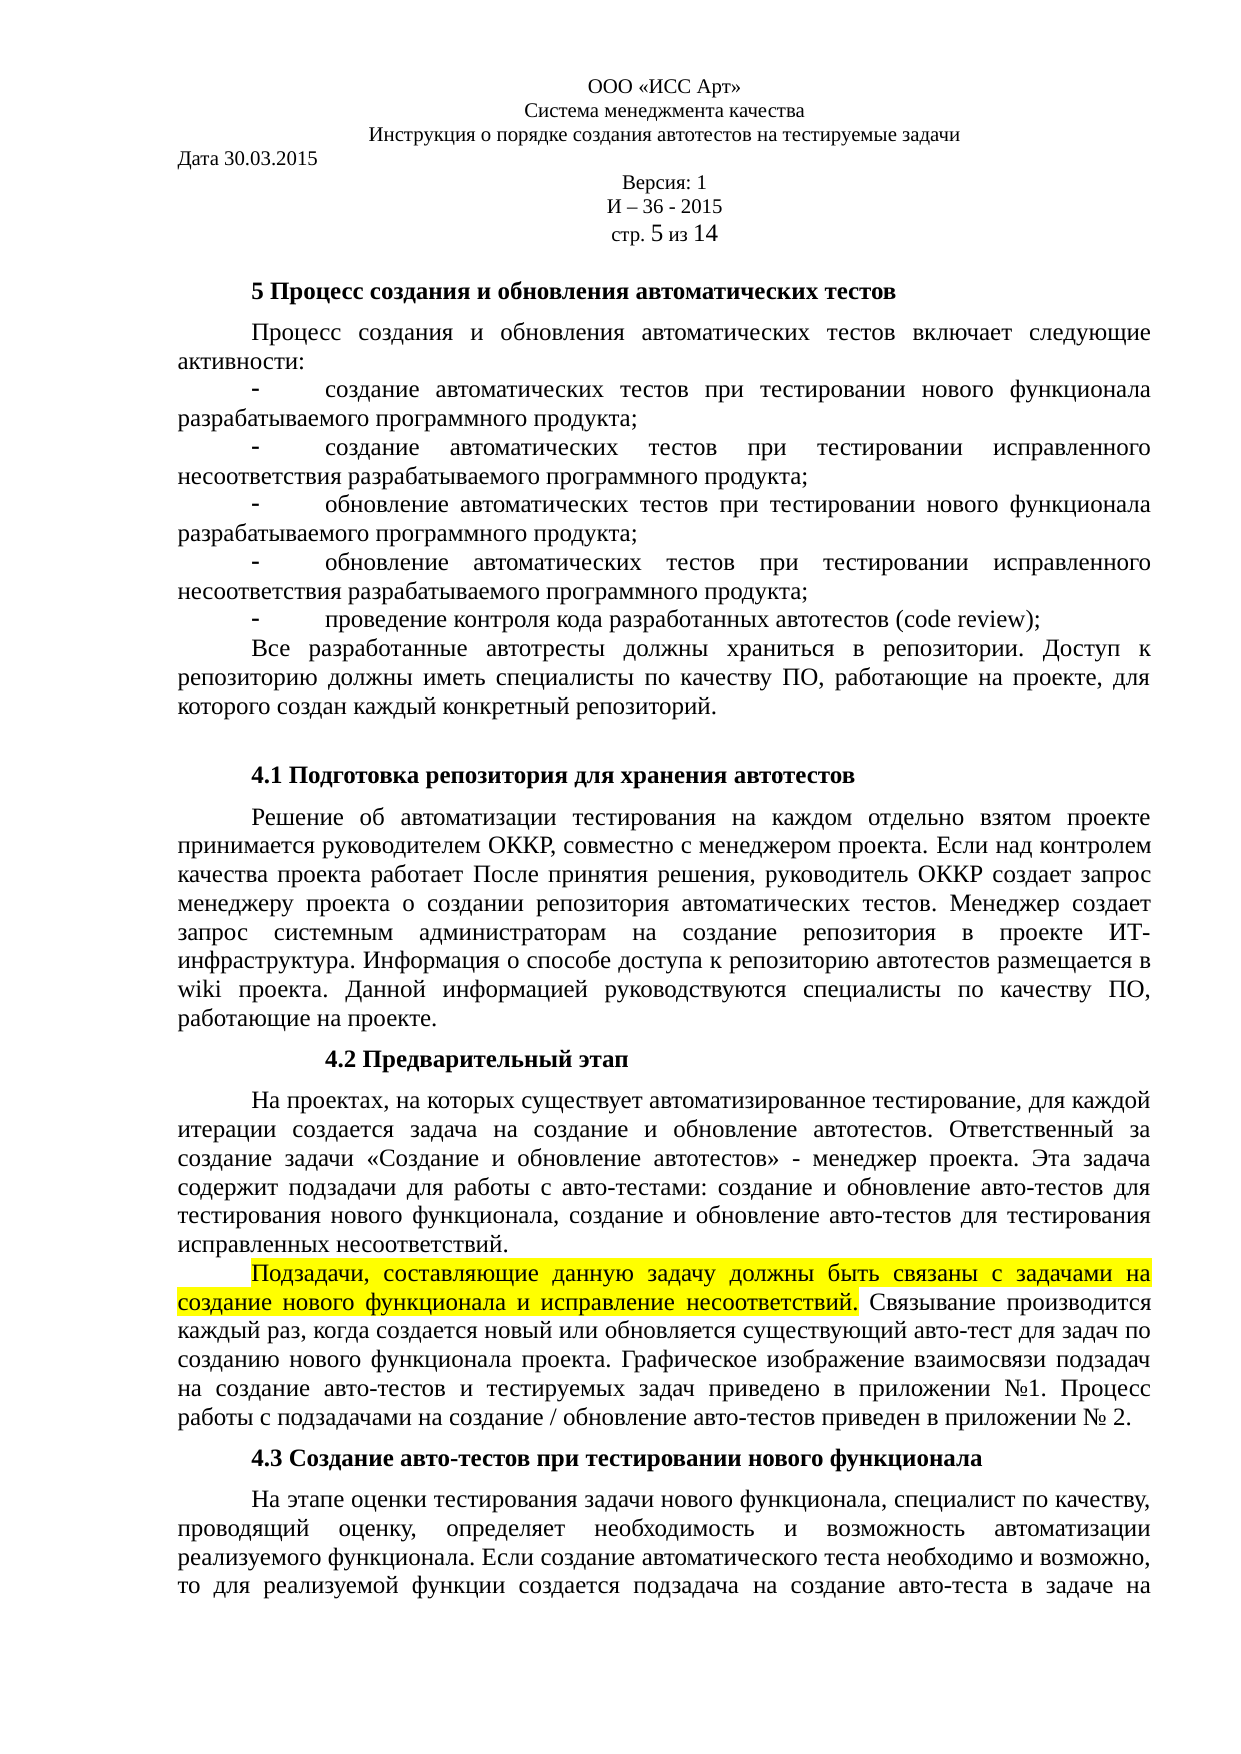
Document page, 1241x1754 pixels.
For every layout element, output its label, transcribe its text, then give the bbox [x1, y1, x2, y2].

text На проектах, на которых существует автоматизированное тестирование, для каждой итерации создается задача на создание и обновление автотестов. Ответственный за создание задачи «Создание и обновление автотестов» - менеджер проекта. Эта задача содержит подзадачи для работы с авто-тестами: создание и обновление авто-тестов для тестирования нового функционала, создание и обновление авто-тестов для тестирования исправленных несоответствий. [177, 1086, 1152, 1258]
text Подзадачи, составляющие данную задачу должны быть связаны с задачами на создание нового функционала и исправление несоответствий. Связывание производится каждый раз, когда создается новый или обновляется существующий авто-тест для задач по созданию нового функционала проекта. Графическое изображение взаимосвязи подзадач на создание авто-тестов и тестируемых задач приведено в приложении №1. Процесс работы с подзадачами на создание / обновление авто-тестов приведен в приложении № 2. [177, 1258, 1152, 1431]
subtitle 5 Процесс создания и обновления автоматических тестов [177, 276, 1152, 304]
subtitle 4.2 Предварительный этап [251, 1044, 1152, 1073]
text Все разработанные автотресты должны храниться в репозитории. Доступ к репозиторию должны иметь специалисты по качеству ПО, работающие на проекте, для которого создан каждый конкретный репозиторий. [177, 633, 1152, 719]
subtitle 4.3 Создание авто-тестов при тестировании нового функционала [177, 1443, 1152, 1472]
list создание автоматических тестов при тестировании исправленного несоответствия разрабатываемого программного продукта; [177, 432, 1152, 489]
subtitle 4.1 Подготовка репозитория для хранения автотестов [177, 761, 1152, 789]
text Процесс создания и обновления автоматических тестов включает следующие активности: [177, 317, 1152, 374]
text На этапе оценки тестирования задачи нового функционала, специалист по качеству, проводящий оценку, определяет необходимость и возможность автоматизации реализуемого функционала. Если создание автоматического теста необходимо и возможно, то для реализуемой функции создается подзадача на создание авто-теста в задаче на [177, 1484, 1152, 1599]
list обновление автоматических тестов при тестировании нового функционала разрабатываемого программного продукта; [177, 489, 1152, 547]
text Решение об автоматизации тестирования на каждом отдельно взятом проекте принимается руководителем ОККР, совместно с менеджером проекта. Если над контролем качества проекта работает После принятия решения, руководитель ОККР создает запрос менеджеру проекта о создании репозитория автоматических тестов. Менеджер создает запрос системным администраторам на создание репозитория в проекте ИТ-инфраструктура. Информация о способе доступа к репозиторию автотестов размещается в wiki проекта. Данной информацией руководствуются специалисты по качеству ПО, работающие на проекте. [177, 802, 1152, 1032]
list обновление автоматических тестов при тестировании исправленного несоответствия разрабатываемого программного продукта; [177, 547, 1152, 604]
list создание автоматических тестов при тестировании нового функционала разрабатываемого программного продукта; [177, 374, 1152, 432]
list проведение контроля кода разработанных автотестов (code review); [177, 604, 1152, 633]
